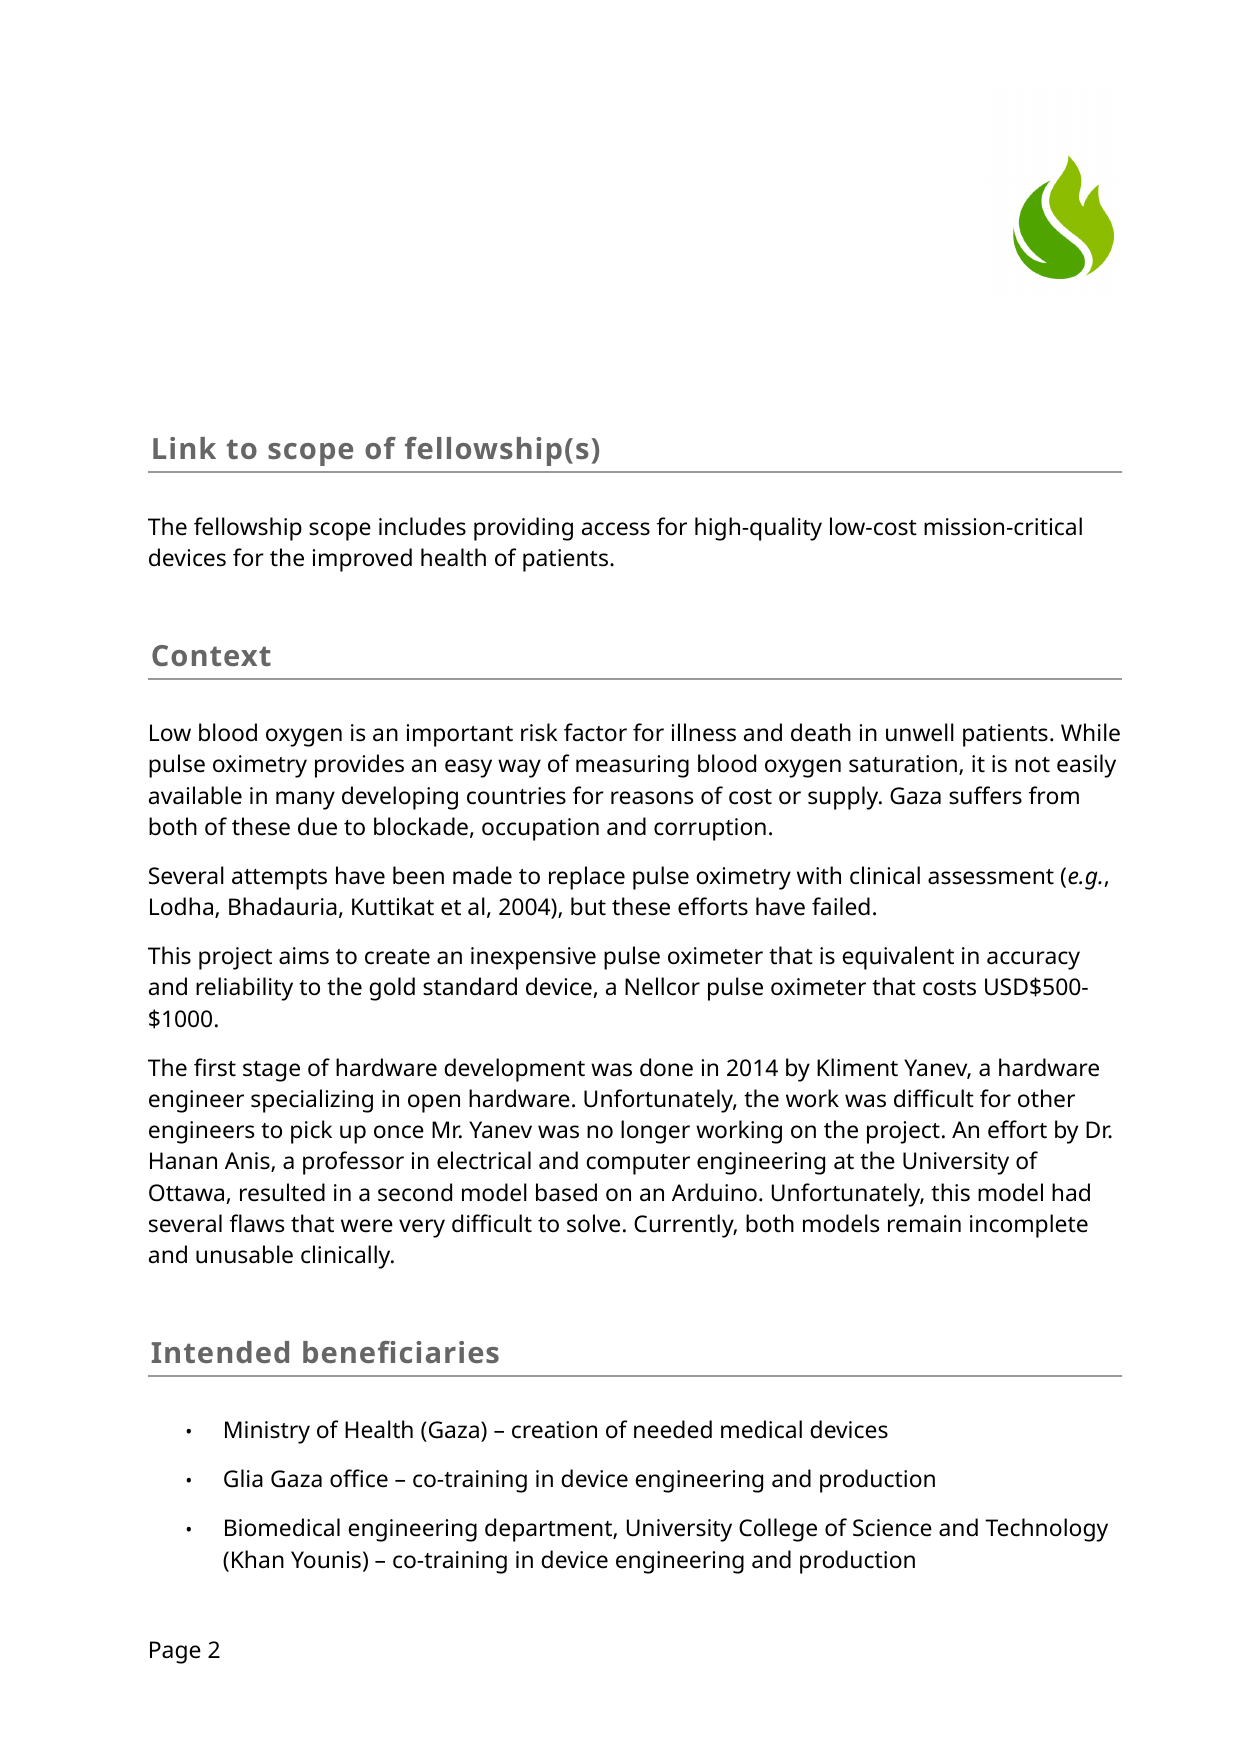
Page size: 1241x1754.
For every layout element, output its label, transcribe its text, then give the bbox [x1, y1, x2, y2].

text Low blood oxygen is an important risk factor for illness and death in unwell patients. While pulse oximetry provides an easy way of measuring blood oxygen saturation, it is not easily available in many developing countries for reasons of cost or supply. Gaza suffers from both of these due to blockade, occupation and corruption. [148, 717, 1122, 842]
list Glia Gaza office – co-training in device engineering and production [185, 1463, 1122, 1495]
list Biomedical engineering department, University College of Science and Technology (Khan Younis) – co-training in device engineering and production [185, 1512, 1122, 1575]
text The first stage of hardware development was done in 2014 by Kliment Yanev, a hardware engineer specializing in open hardware. Unfortunately, the work was difficult for other engineers to pick up once Mr. Yanev was no longer working on the project. An effort by Dr. Hanan Anis, a professor in electrical and computer engineering at the University of Ottawa, resulted in a second model based on an Arduino. Unfortunately, this model had several flaws that were very difficult to solve. Currently, both models remain incomplete and unusable clinically. [148, 1052, 1122, 1270]
subtitle Intended beneficiaries [148, 1329, 1122, 1375]
subtitle Context [148, 632, 1122, 678]
text This project aims to create an inexpensive pulse oximeter that is equivalent in accuracy and reliability to the gold standard device, a Nellcor pulse oximeter that costs USD$500-$1000. [148, 940, 1122, 1034]
text The fellowship scope includes providing access for high-quality low-cost mission-critical devices for the improved health of patients. [148, 511, 1122, 573]
list Ministry of Health (Gaza) – creation of needed medical devices [185, 1414, 1122, 1446]
text Several attempts have been made to replace pulse oximetry with clinical assessment (e.g., Lodha, Bhadauria, Kuttikat et al, 2004), but these efforts have failed. [148, 860, 1122, 922]
picture [981, 83, 1026, 298]
subtitle Link to scope of fellowship(s) [148, 425, 1122, 471]
